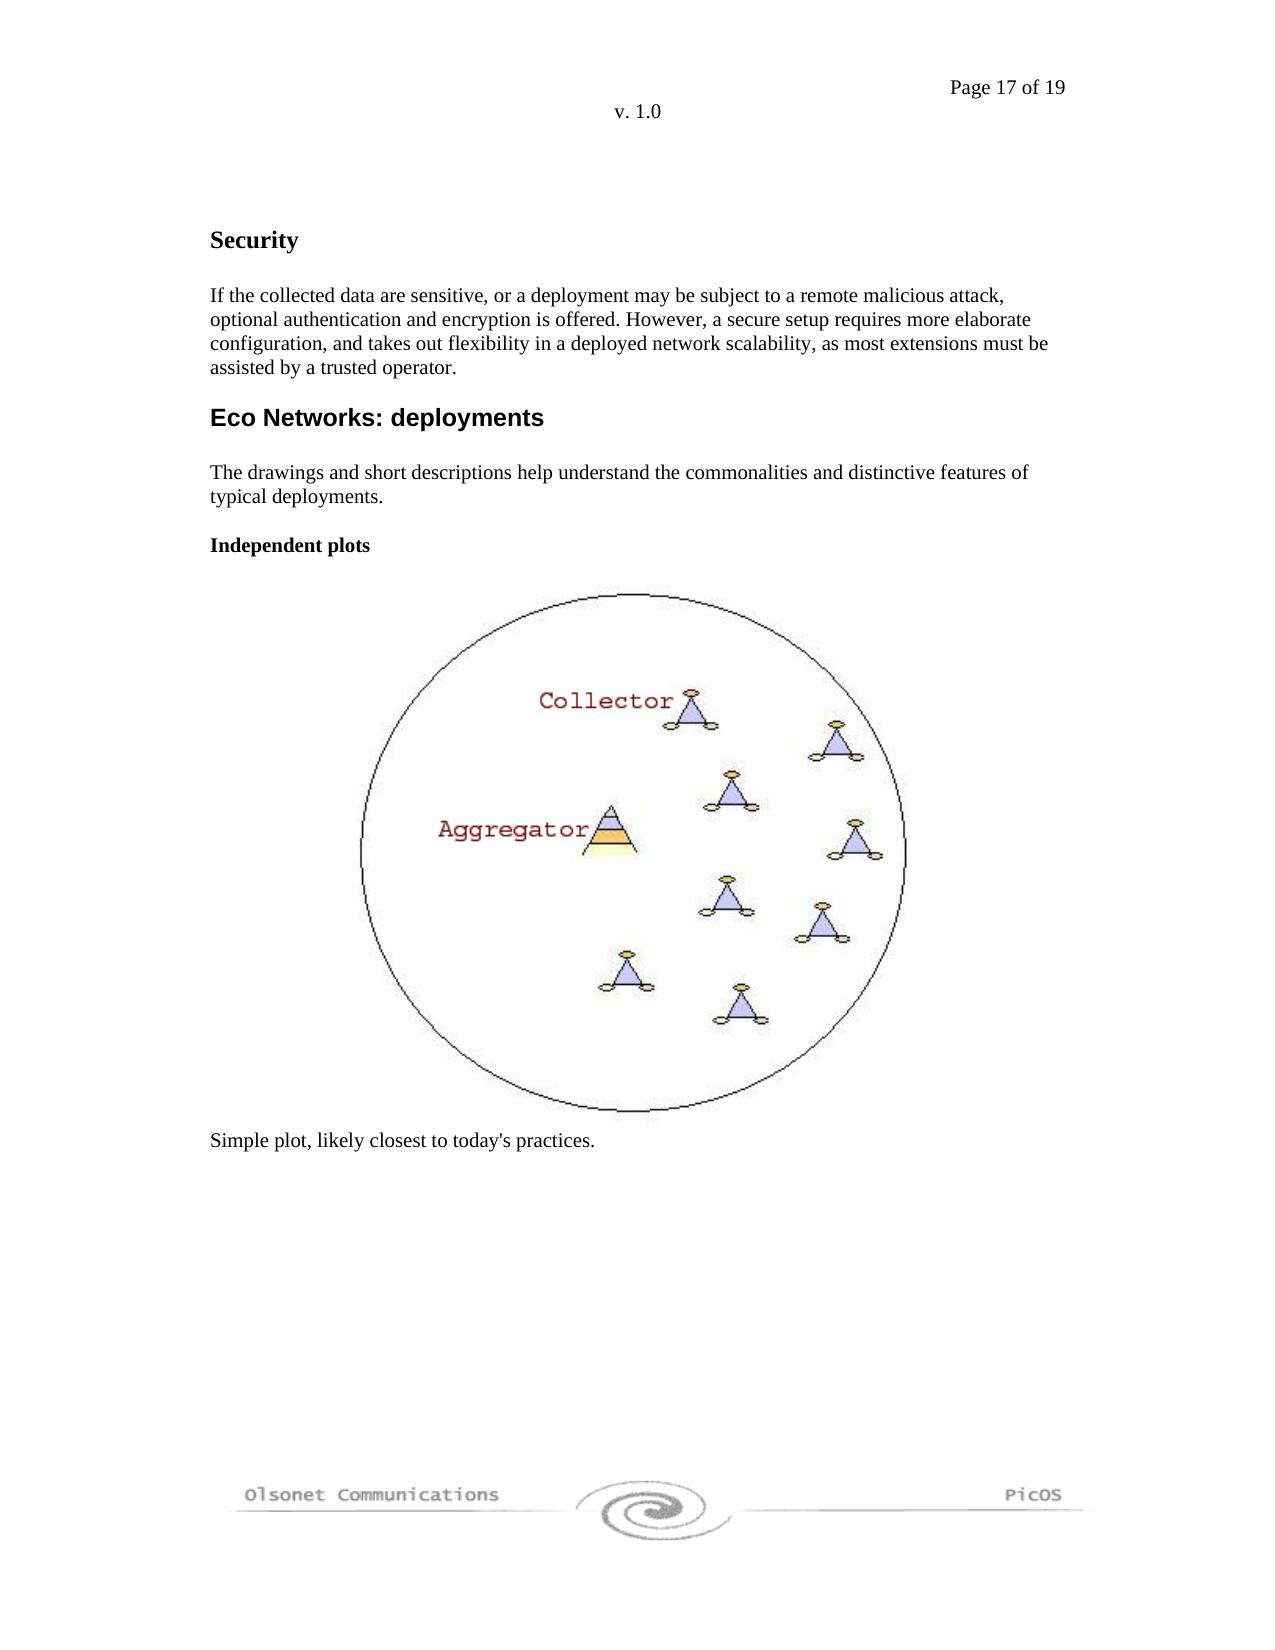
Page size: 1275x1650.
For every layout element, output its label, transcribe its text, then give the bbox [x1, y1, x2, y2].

text Independent plots [210, 532, 1065, 557]
text The drawings and short descriptions help understand the commonalities and distinctive features of typical deployments. [210, 460, 1065, 508]
text Security [210, 225, 1065, 254]
text If the collected data are sensitive, or a deployment may be subject to a remote malicious attack, optional authentication and encryption is offered. However, a secure setup requires more elaborate configuration, and takes out flexibility in a deployed network scalability, as most extensions must be assisted by a trusted operator. [210, 282, 1065, 379]
picture [348, 580, 927, 1128]
picture [226, 1464, 1094, 1566]
text Simple plot, likely closest to today's practices. [210, 1070, 1065, 1152]
subtitle Eco Networks: deployments [210, 403, 1065, 432]
